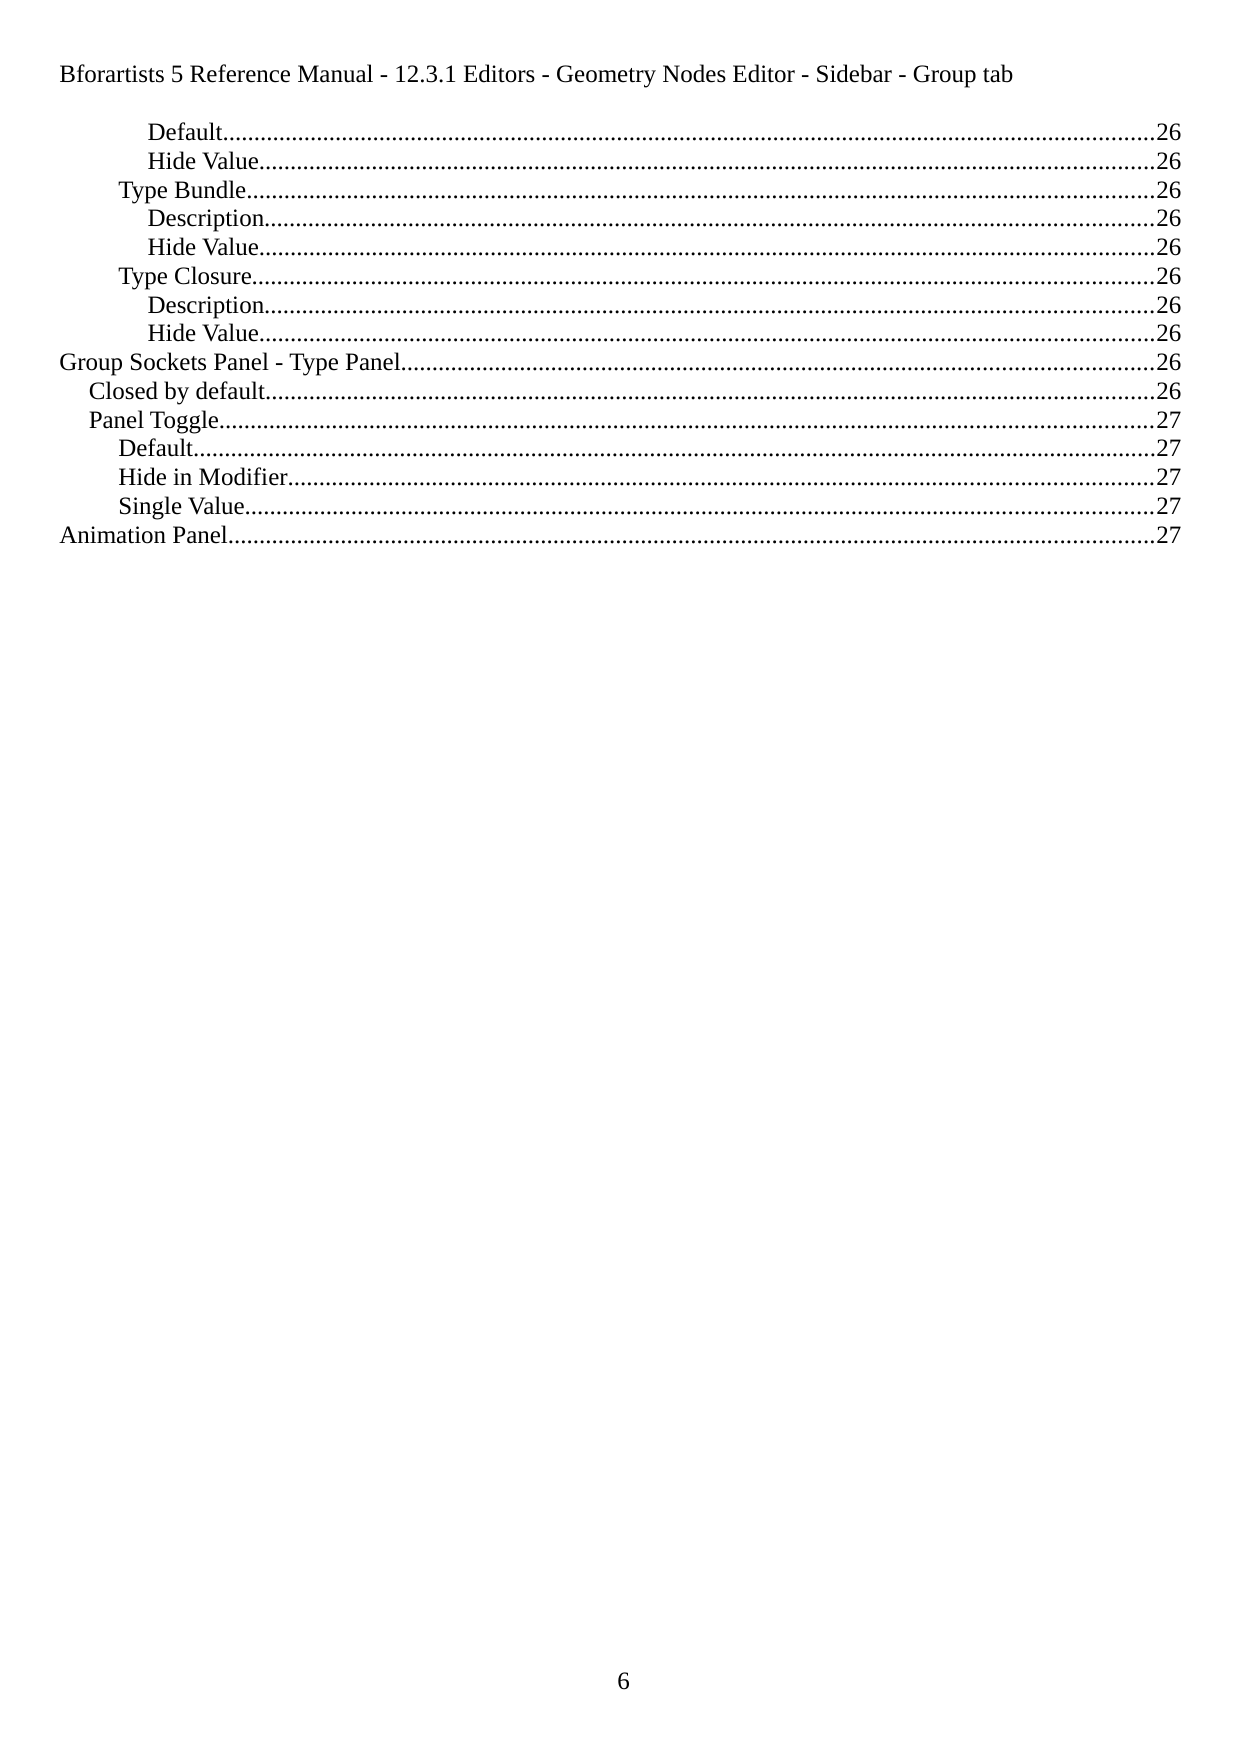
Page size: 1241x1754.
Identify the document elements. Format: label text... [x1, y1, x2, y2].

text Default 27 [118, 433, 1181, 462]
text Closed by default 26 [88, 376, 1181, 405]
text Hide Value 26 [147, 232, 1181, 261]
text Group Sockets Panel - Type Panel 26 [59, 347, 1181, 376]
text Default 26 [147, 117, 1181, 146]
text Hide Value 26 [147, 146, 1181, 175]
text Description 26 [147, 203, 1181, 232]
text Panel Toggle 27 [88, 405, 1181, 433]
text Hide Value 26 [147, 318, 1181, 347]
text Animation Panel 27 [59, 520, 1181, 548]
text Single Value 27 [118, 491, 1181, 520]
text Type Bundle 26 [118, 175, 1181, 203]
text Type Closure 26 [118, 261, 1181, 290]
text Description 26 [147, 290, 1181, 318]
text Hide in Modifier 27 [118, 462, 1181, 491]
